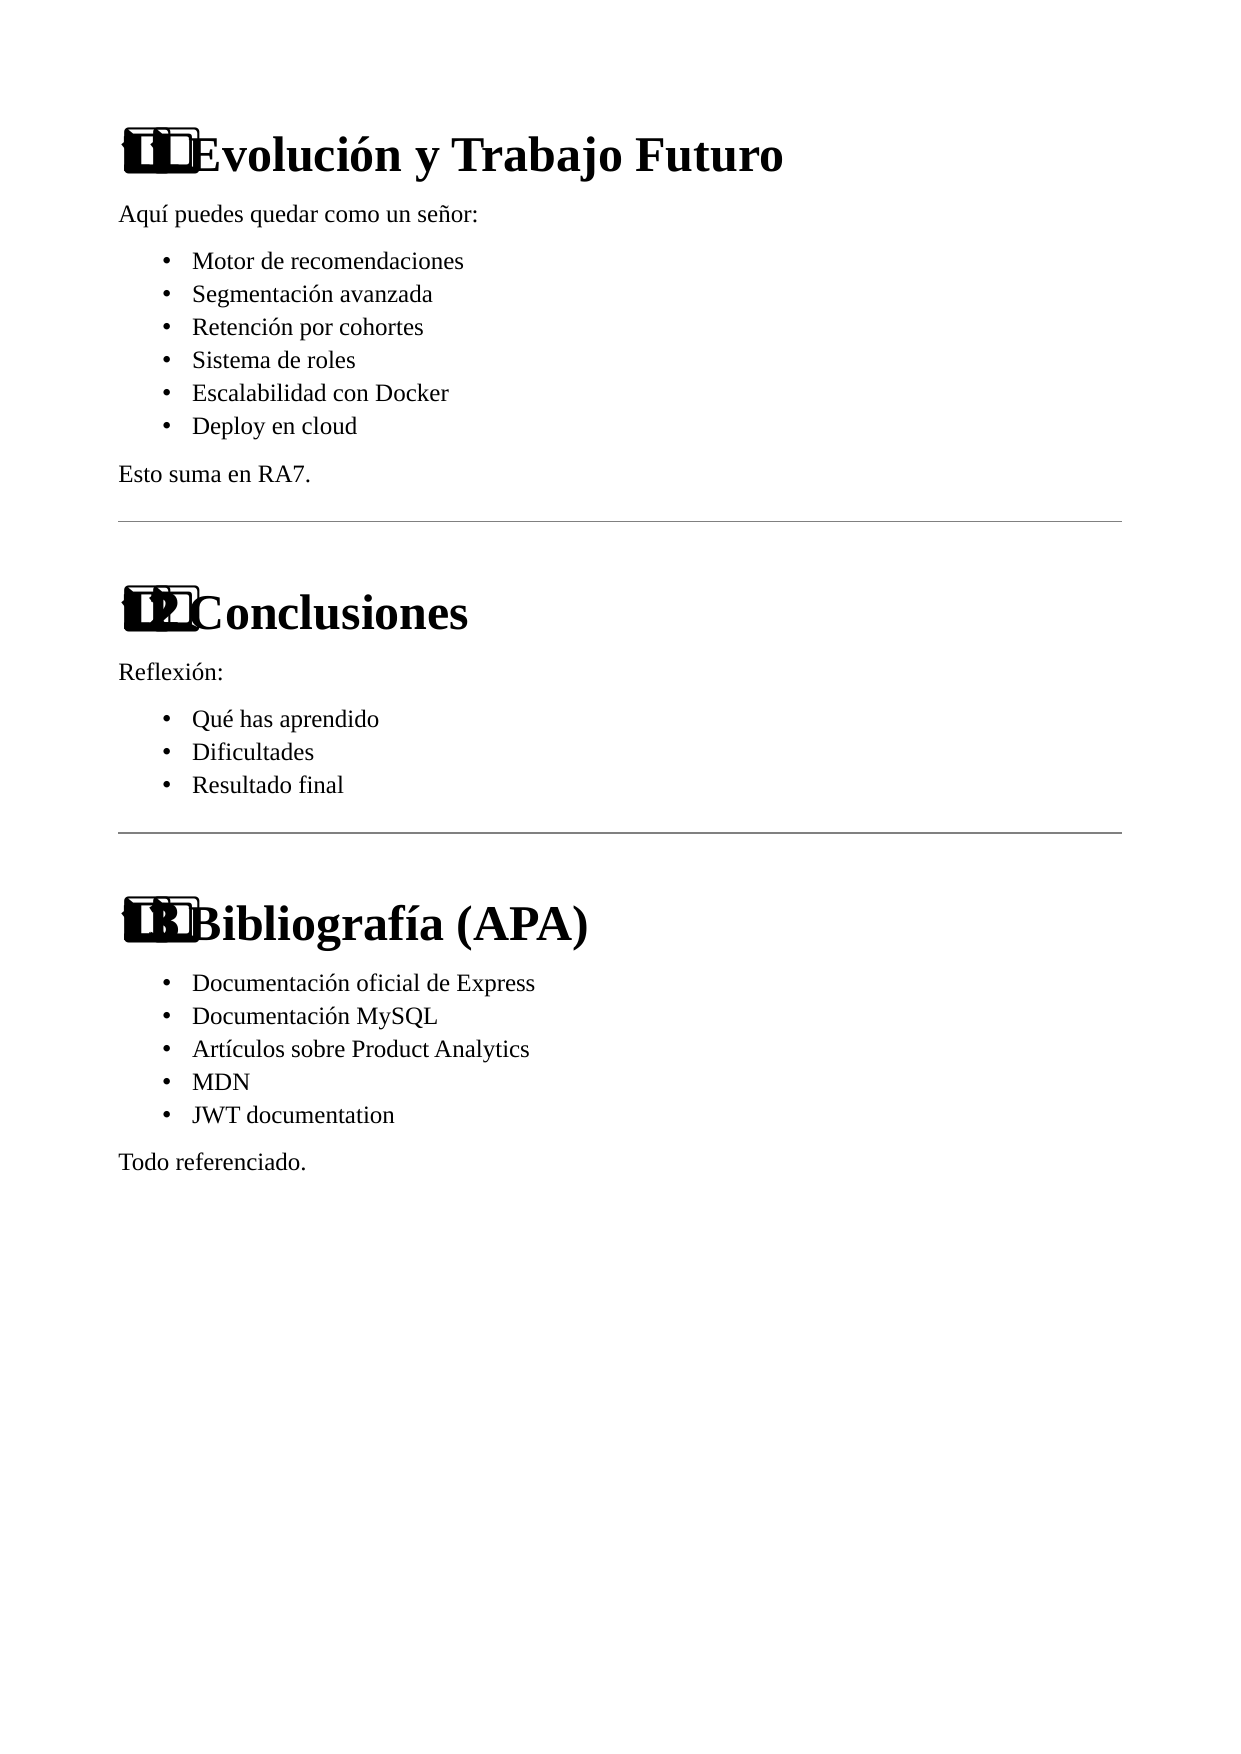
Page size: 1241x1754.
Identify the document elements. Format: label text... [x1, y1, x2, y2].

subtitle 1️⃣3️⃣ Bibliografía (APA) [118, 887, 1122, 955]
subtitle 1️⃣1️⃣ Evolución y Trabajo Futuro [118, 118, 1122, 186]
list Segmentación avanzada [162, 279, 1122, 308]
text Esto suma en RA7. [118, 459, 1122, 488]
text Aquí puedes quedar como un señor: [118, 199, 1122, 227]
list JWT documentation [162, 1100, 1122, 1128]
list Documentación oficial de Express [162, 968, 1122, 996]
list Motor de recomendaciones [162, 246, 1122, 275]
list Artículos sobre Product Analytics [162, 1034, 1122, 1062]
list Resultado final [162, 770, 1122, 799]
text Todo referenciado. [118, 1147, 1122, 1176]
text Reflexión: [118, 657, 1122, 685]
list Dificultades [162, 737, 1122, 766]
list MDN [162, 1067, 1122, 1096]
list Deploy en cloud [162, 411, 1122, 440]
subtitle 1️⃣2️⃣ Conclusiones [118, 576, 1122, 644]
list Qué has aprendido [162, 704, 1122, 733]
list Documentación MySQL [162, 1001, 1122, 1029]
list Retención por cohortes [162, 312, 1122, 341]
list Escalabilidad con Docker [162, 378, 1122, 407]
list Sistema de roles [162, 345, 1122, 374]
